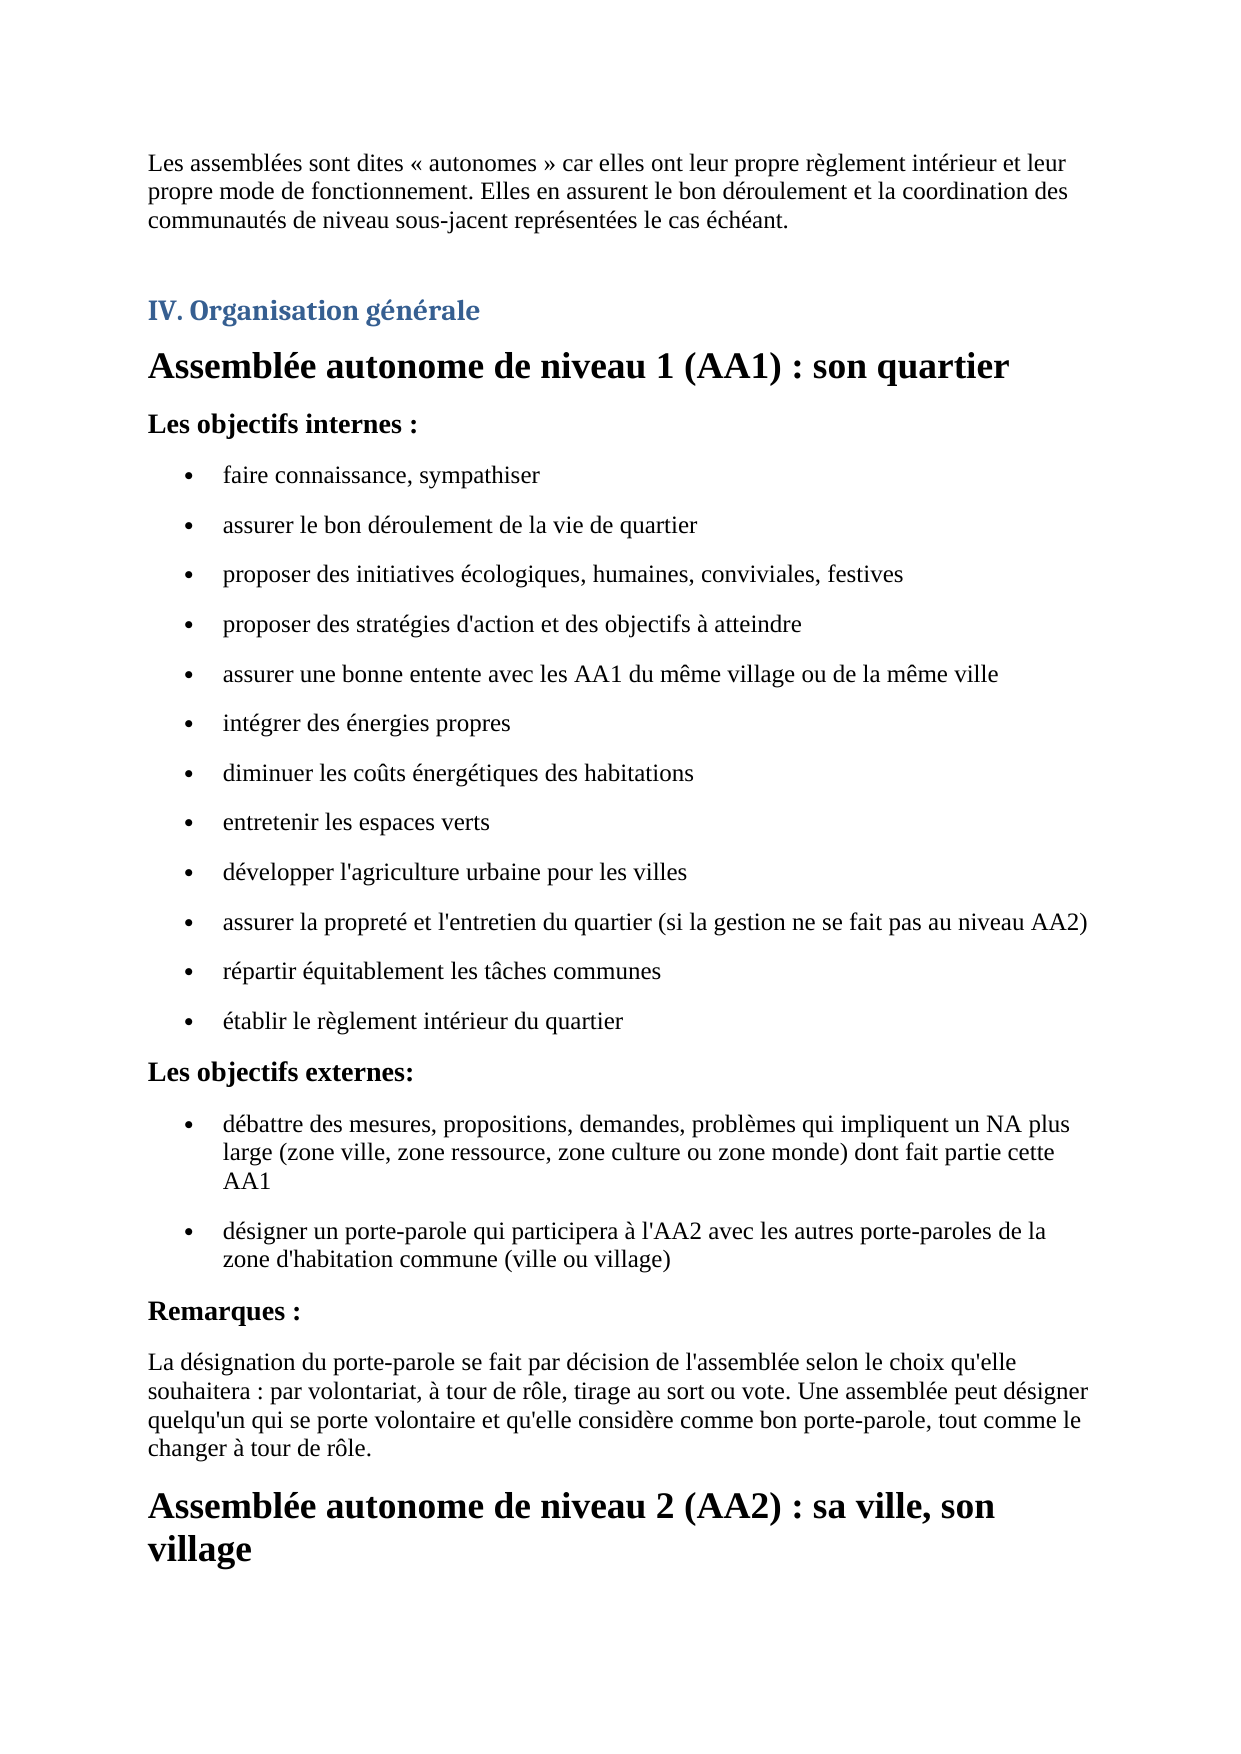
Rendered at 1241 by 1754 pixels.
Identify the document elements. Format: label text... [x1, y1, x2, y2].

list assurer une bonne entente avec les AA1 du même village ou de la même ville [185, 659, 1093, 687]
subtitle Remarques : [148, 1294, 1093, 1326]
list développer l'agriculture urbaine pour les villes [185, 857, 1093, 886]
text La désignation du porte-parole se fait par décision de l'assemblée selon le choix qu'elle souhaitera : par volontariat, à tour de rôle, tirage au sort ou vote. Une assemblée peut désigner quelqu'un qui se porte volontaire et qu'elle considère comme bon porte-parole, tout comme le changer à tour de rôle. [148, 1347, 1093, 1462]
subtitle IV. Organisation générale [148, 294, 1093, 328]
list débattre des mesures, propositions, demandes, problèmes qui impliquent un NA plus large (zone ville, zone ressource, zone culture ou zone monde) dont fait partie cette AA1 [185, 1109, 1093, 1195]
list établir le règlement intérieur du quartier [185, 1006, 1093, 1034]
list assurer la propreté et l'entretien du quartier (si la gestion ne se fait pas au niveau AA2) [185, 907, 1093, 935]
subtitle Les objectifs internes : [148, 407, 1093, 439]
text Les assemblées sont dites « autonomes » car elles ont leur propre règlement intérieur et leur propre mode de fonctionnement. Elles en assurent le bon déroulement et la coordination des communautés de niveau sous-jacent représentées le cas échéant. [148, 148, 1093, 234]
list intégrer des énergies propres [185, 708, 1093, 737]
subtitle Assemblée autonome de niveau 1 (AA1) : son quartier [148, 343, 1093, 386]
list entretenir les espaces verts [185, 807, 1093, 836]
subtitle Les objectifs externes: [148, 1055, 1093, 1088]
list proposer des initiatives écologiques, humaines, conviviales, festives [185, 559, 1093, 588]
list proposer des stratégies d'action et des objectifs à atteindre [185, 609, 1093, 638]
list diminuer les coûts énergétiques des habitations [185, 758, 1093, 787]
subtitle Assemblée autonome de niveau 2 (AA2) : sa ville, son village [148, 1483, 1093, 1569]
list faire connaissance, sympathiser [185, 460, 1093, 489]
list répartir équitablement les tâches communes [185, 956, 1093, 985]
list assurer le bon déroulement de la vie de quartier [185, 510, 1093, 539]
list désigner un porte-parole qui participera à l'AA2 avec les autres porte-paroles de la zone d'habitation commune (ville ou village) [185, 1216, 1093, 1273]
